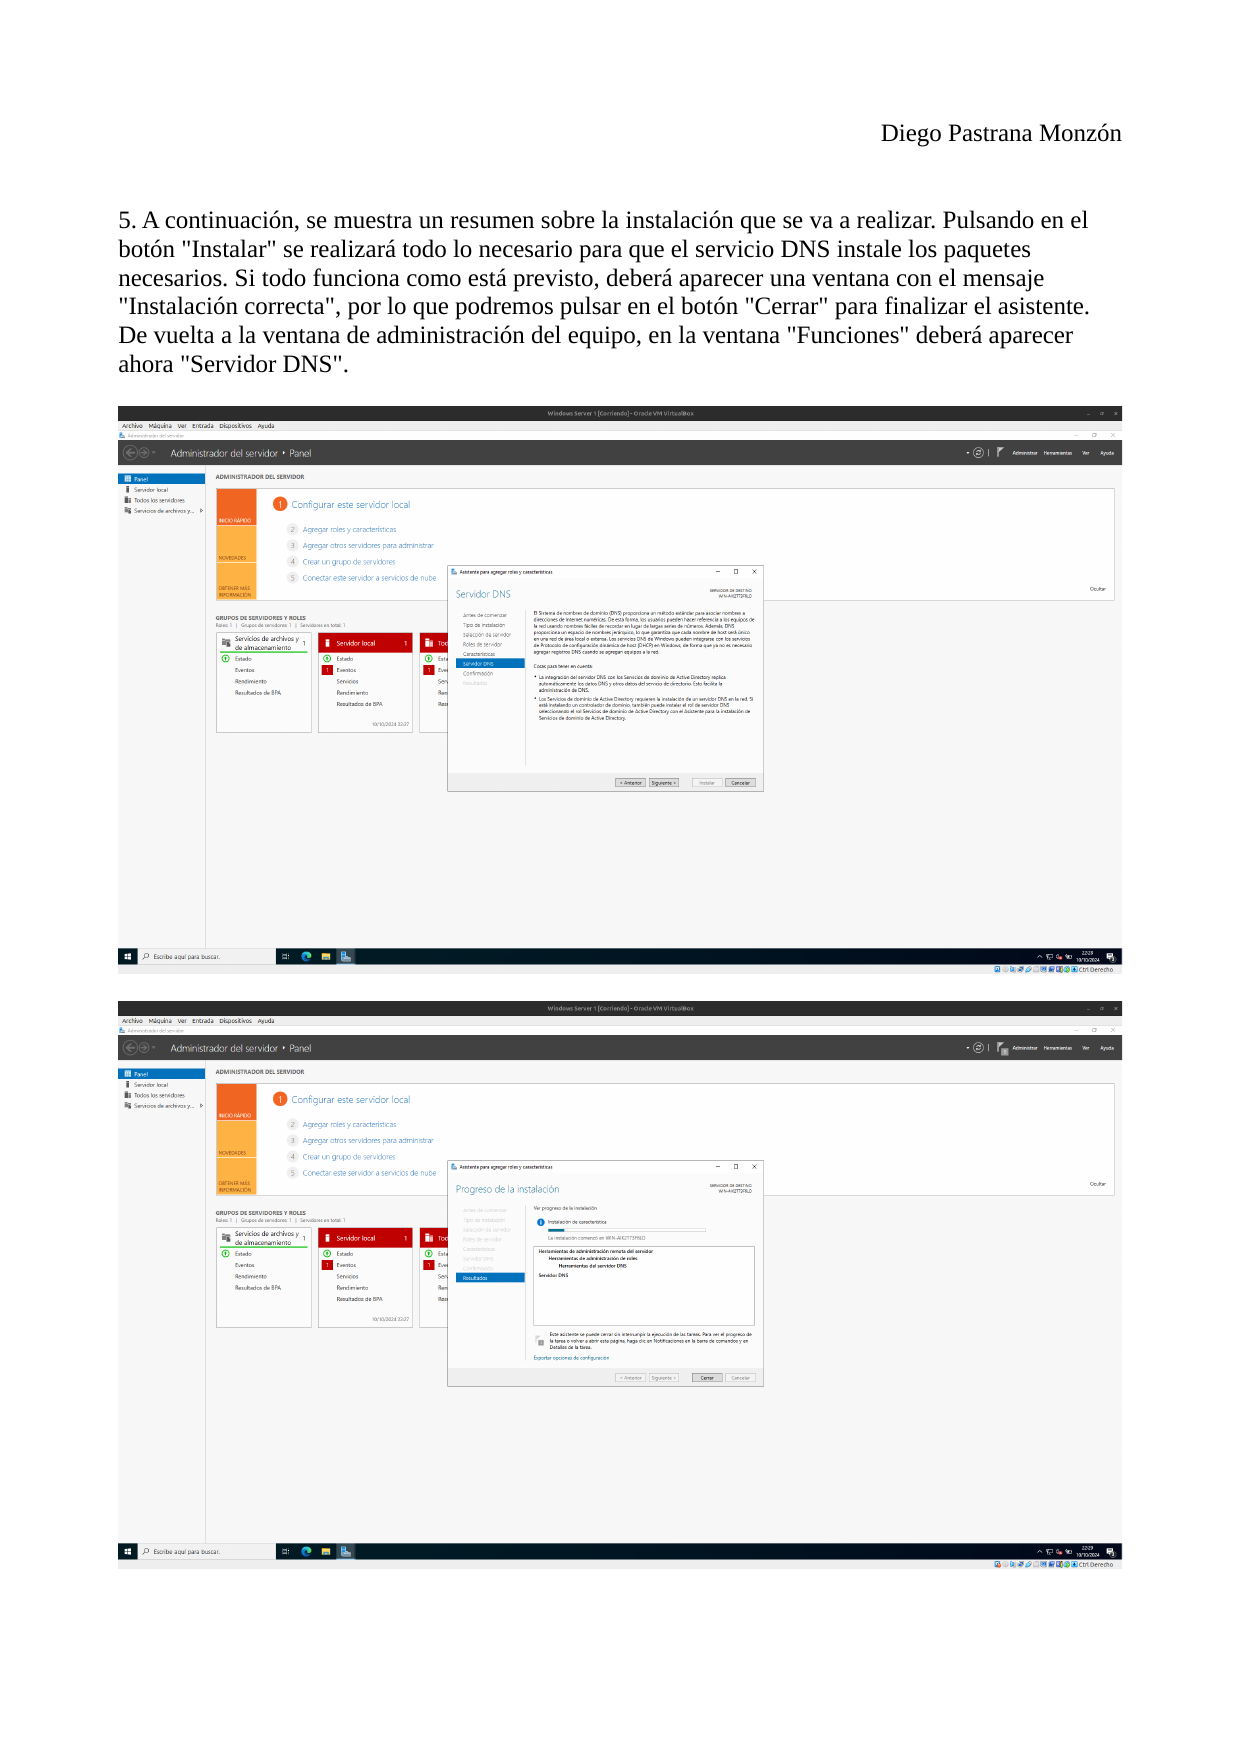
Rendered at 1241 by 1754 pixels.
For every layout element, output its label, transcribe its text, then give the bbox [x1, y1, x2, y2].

picture [118, 406, 1123, 974]
text 5. A continuación, se muestra un resumen sobre la instalación que se va a realizar. Pulsando en el botón "Instalar" se realizará todo lo necesario para que el servicio DNS instale los paquetes necesarios. Si todo funciona como está previsto, deberá aparecer una ventana con el mensaje "Instalación correcta", por lo que podremos pulsar en el botón "Cerrar" para finalizar el asistente. De vuelta a la ventana de administración del equipo, en la ventana "Funciones" deberá aparecer ahora "Servidor DNS". [118, 205, 1122, 378]
picture [118, 1001, 1123, 1569]
